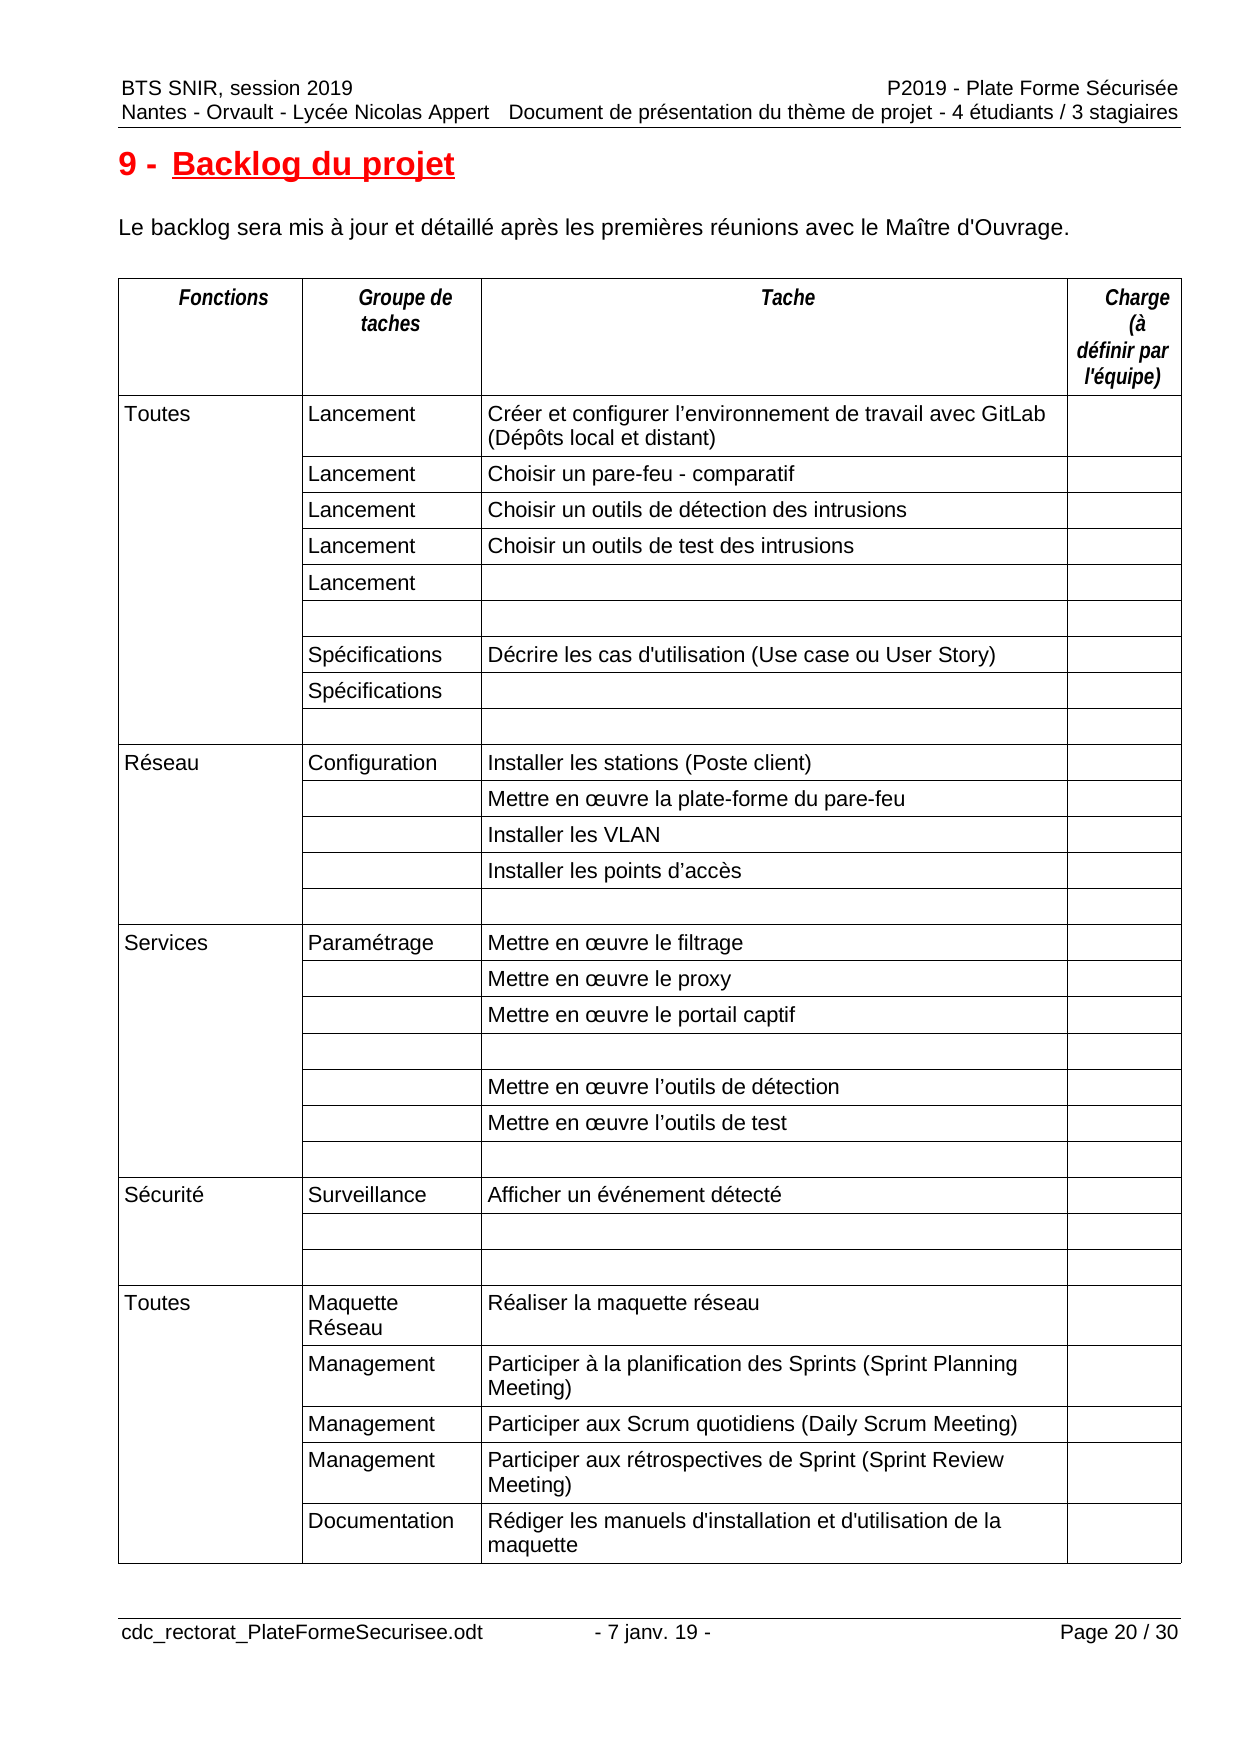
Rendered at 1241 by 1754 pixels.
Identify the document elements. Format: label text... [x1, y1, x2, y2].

table_cell [482, 1142, 1067, 1177]
table_cell [303, 1106, 481, 1141]
table_cell [303, 961, 481, 996]
table_cell [1068, 889, 1181, 924]
table_cell [482, 673, 1067, 708]
table_cell Management [303, 1346, 481, 1406]
table_cell Afficher un événement détecté [482, 1178, 1067, 1213]
table_cell [1068, 1443, 1181, 1503]
table_cell Lancement [303, 529, 481, 564]
table_cell [303, 1034, 481, 1069]
table_cell [1068, 1070, 1181, 1105]
table_cell [1068, 925, 1181, 960]
table_cell [303, 1214, 481, 1249]
table_cell [1068, 637, 1181, 672]
table_header Fonctions [119, 279, 302, 395]
table_cell Lancement [303, 396, 481, 456]
table_header Tache [482, 279, 1067, 395]
table_cell [1068, 1106, 1181, 1141]
table_cell Sécurité [119, 1178, 302, 1285]
table_cell Services [119, 925, 302, 1177]
table_cell Mettre en œuvre la plate-forme du pare-feu [482, 781, 1067, 816]
table_cell Installer les VLAN [482, 817, 1067, 852]
table_cell Management [303, 1443, 481, 1503]
table_cell [1068, 1407, 1181, 1442]
table_cell [482, 601, 1067, 636]
table_cell Maquette Réseau [303, 1286, 481, 1345]
table_header Groupe de taches [303, 279, 481, 395]
subtitle Backlog du projet [118, 144, 1181, 182]
table_cell Toutes [119, 396, 302, 744]
table_cell [303, 1142, 481, 1177]
table_cell Participer aux rétrospectives de Sprint (Sprint Review Meeting) [482, 1443, 1067, 1503]
table_cell [1068, 709, 1181, 744]
table_cell [1068, 817, 1181, 852]
table_cell [1068, 1034, 1181, 1069]
table_cell Choisir un outils de détection des intrusions [482, 493, 1067, 528]
table_cell [1068, 1286, 1181, 1345]
table_cell Paramétrage [303, 925, 481, 960]
table_cell [1068, 1214, 1181, 1249]
table_cell Mettre en œuvre le filtrage [482, 925, 1067, 960]
table_cell [482, 565, 1067, 600]
table_cell [482, 889, 1067, 924]
table_cell Participer à la planification des Sprints (Sprint Planning Meeting) [482, 1346, 1067, 1406]
table_cell [1068, 565, 1181, 600]
table_cell Mettre en œuvre le proxy [482, 961, 1067, 996]
table_cell Installer les points d’accès [482, 853, 1067, 888]
table_cell Choisir un outils de test des intrusions [482, 529, 1067, 564]
table_cell [1068, 673, 1181, 708]
table_cell [1068, 396, 1181, 456]
table_cell [1068, 853, 1181, 888]
table_cell Installer les stations (Poste client) [482, 745, 1067, 780]
table_cell [1068, 529, 1181, 564]
table_cell [482, 1250, 1067, 1285]
table_cell Décrire les cas d'utilisation (Use case ou User Story) [482, 637, 1067, 672]
table_cell Surveillance [303, 1178, 481, 1213]
table_cell Réseau [119, 745, 302, 924]
table_cell [1068, 781, 1181, 816]
table_cell [1068, 1178, 1181, 1213]
table_cell [482, 709, 1067, 744]
table_cell Lancement [303, 457, 481, 492]
table_cell [303, 709, 481, 744]
table_cell Management [303, 1407, 481, 1442]
table_cell [1068, 961, 1181, 996]
table_cell [303, 781, 481, 816]
table_cell [1068, 1250, 1181, 1285]
table_cell Lancement [303, 493, 481, 528]
table_cell [303, 997, 481, 1033]
table_cell Spécifications [303, 637, 481, 672]
table_cell [1068, 1504, 1181, 1563]
table_cell [482, 1034, 1067, 1069]
table_cell Participer aux Scrum quotidiens (Daily Scrum Meeting) [482, 1407, 1067, 1442]
text Le backlog sera mis à jour et détaillé après les premières réunions avec le Maître d'Ouvrage. [118, 214, 1181, 240]
table_cell [1068, 493, 1181, 528]
table_cell [1068, 745, 1181, 780]
table_cell Lancement [303, 565, 481, 600]
table_cell Mettre en œuvre l’outils de test [482, 1106, 1067, 1141]
table_cell [482, 1214, 1067, 1249]
table_cell [1068, 1142, 1181, 1177]
table_cell [303, 601, 481, 636]
table_header Charge (à définir par l'équipe) [1068, 279, 1181, 395]
table_cell [303, 817, 481, 852]
table_cell [1068, 997, 1181, 1033]
table_cell Spécifications [303, 673, 481, 708]
table_cell [303, 1250, 481, 1285]
table_cell [1068, 1346, 1181, 1406]
table_cell Rédiger les manuels d'installation et d'utilisation de la maquette [482, 1504, 1067, 1563]
table_cell Mettre en œuvre le portail captif [482, 997, 1067, 1033]
table_cell Mettre en œuvre l’outils de détection [482, 1070, 1067, 1105]
table_cell Réaliser la maquette réseau [482, 1286, 1067, 1345]
table_cell Configuration [303, 745, 481, 780]
table_cell Documentation [303, 1504, 481, 1563]
table_cell [1068, 457, 1181, 492]
table_cell Créer et configurer l’environnement de travail avec GitLab (Dépôts local et distant) [482, 396, 1067, 456]
table_cell Choisir un pare-feu - comparatif [482, 457, 1067, 492]
table_cell [303, 1070, 481, 1105]
table_cell Toutes [119, 1286, 302, 1563]
table_cell [303, 853, 481, 888]
table_cell [1068, 601, 1181, 636]
table_cell [303, 889, 481, 924]
